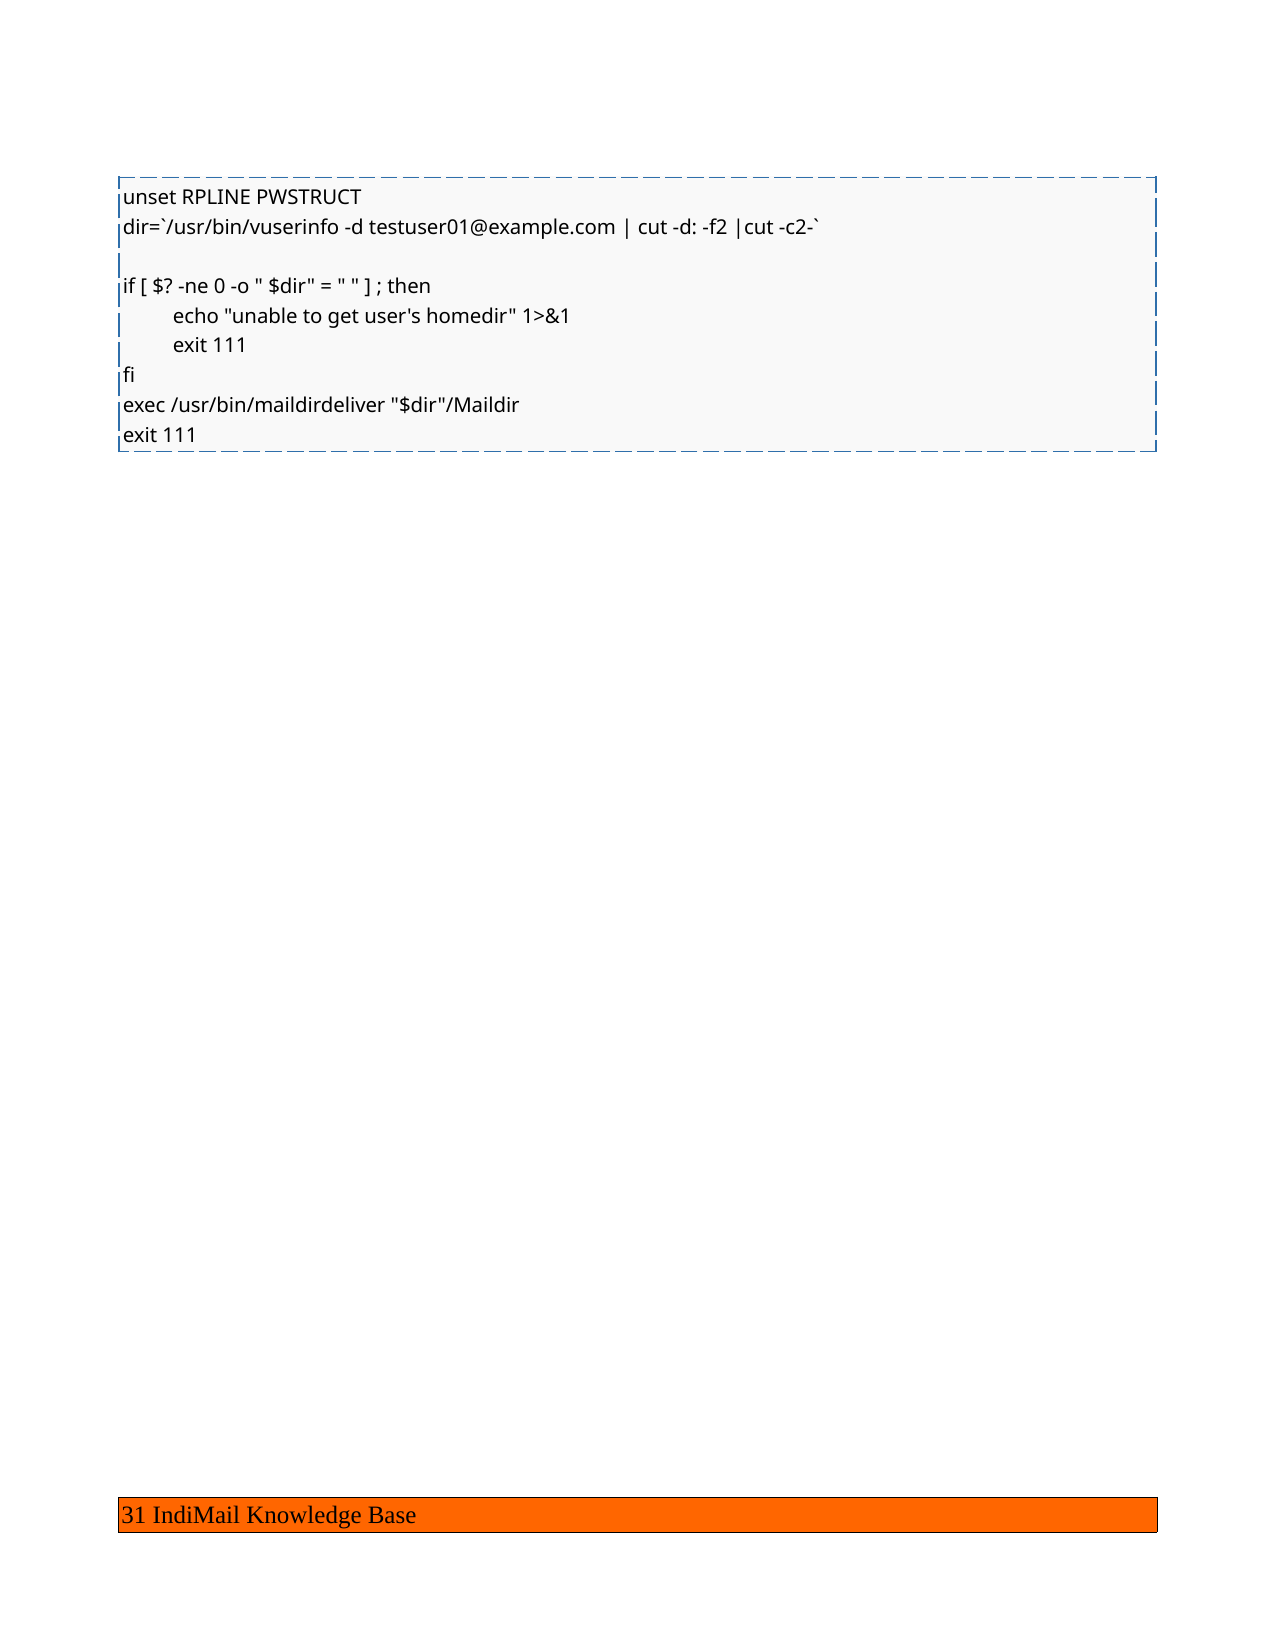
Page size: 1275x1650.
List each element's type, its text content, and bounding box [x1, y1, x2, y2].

text fi [118, 354, 1157, 384]
text unset RPLINE PWSTRUCT [118, 176, 1157, 206]
text dir=`/usr/bin/vuserinfo -d testuser01@example.com | cut -d: -f2 |cut -c2-` [118, 206, 1157, 236]
text echo "unable to get user's homedir" 1>&1 [118, 295, 1157, 325]
text if [ $? -ne 0 -o " $dir" = " " ] ; then [118, 265, 1157, 295]
text exec /usr/bin/maildirdeliver "$dir"/Maildir [118, 384, 1157, 414]
text exit 111 [118, 414, 1157, 452]
text exit 111 [118, 325, 1157, 354]
